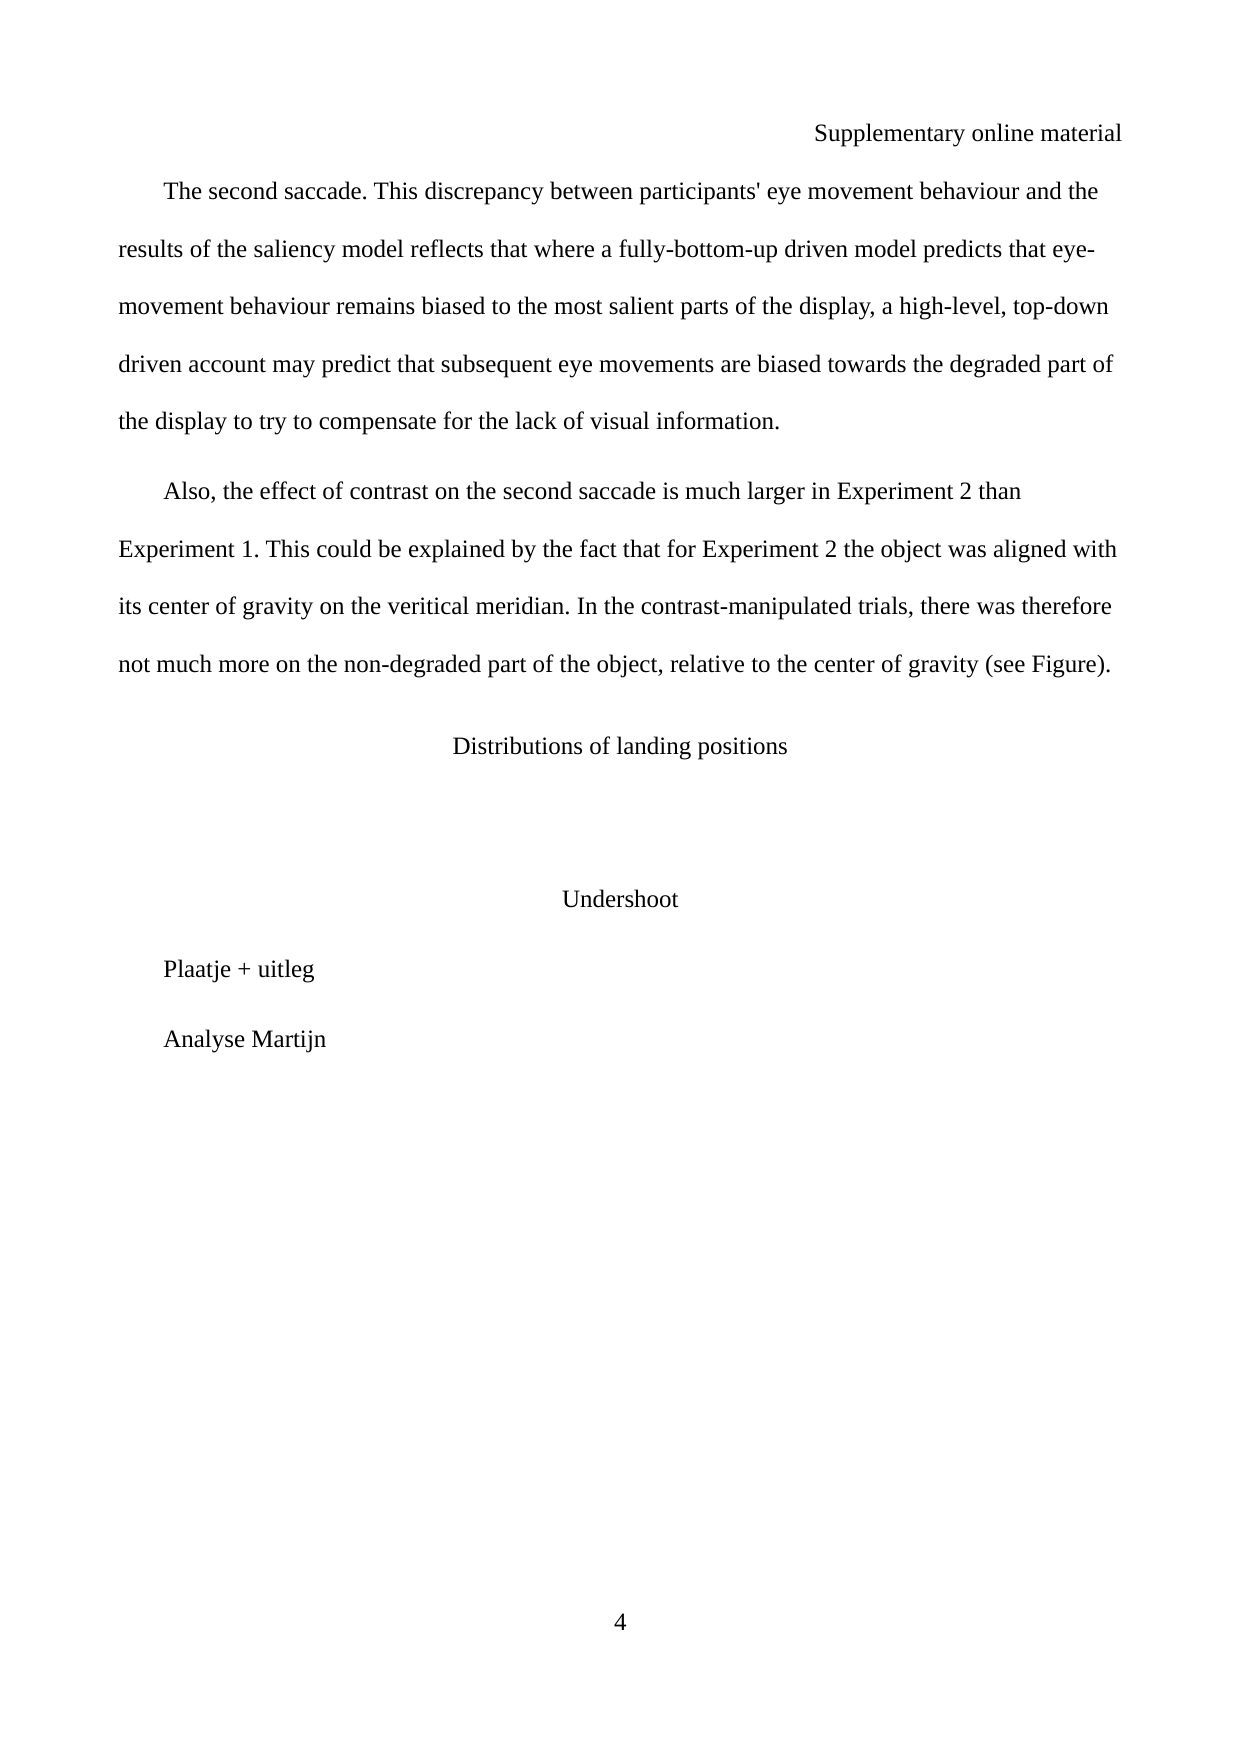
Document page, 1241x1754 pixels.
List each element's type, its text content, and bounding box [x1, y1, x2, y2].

subtitle Distributions of landing positions [118, 731, 1122, 760]
subtitle Undershoot [118, 884, 1122, 913]
text The second saccade. This discrepancy between participants' eye movement behaviour and the results of the saliency model reflects that where a fully-bottom-up driven model predicts that eye-movement behaviour remains biased to the most salient parts of the display, a high-level, top-down driven account may predict that subsequent eye movements are biased towards the degraded part of the display to try to compensate for the lack of visual information. [118, 176, 1122, 435]
text Also, the effect of contrast on the second saccade is much larger in Experiment 2 than Experiment 1. This could be explained by the fact that for Experiment 2 the object was aligned with its center of gravity on the veritical meridian. In the contrast-manipulated trials, there was therefore not much more on the non-degraded part of the object, relative to the center of gravity (see Figure). [118, 476, 1122, 678]
text Plaatje + uitleg [118, 954, 1122, 983]
text Analyse Martijn [118, 1024, 1122, 1053]
